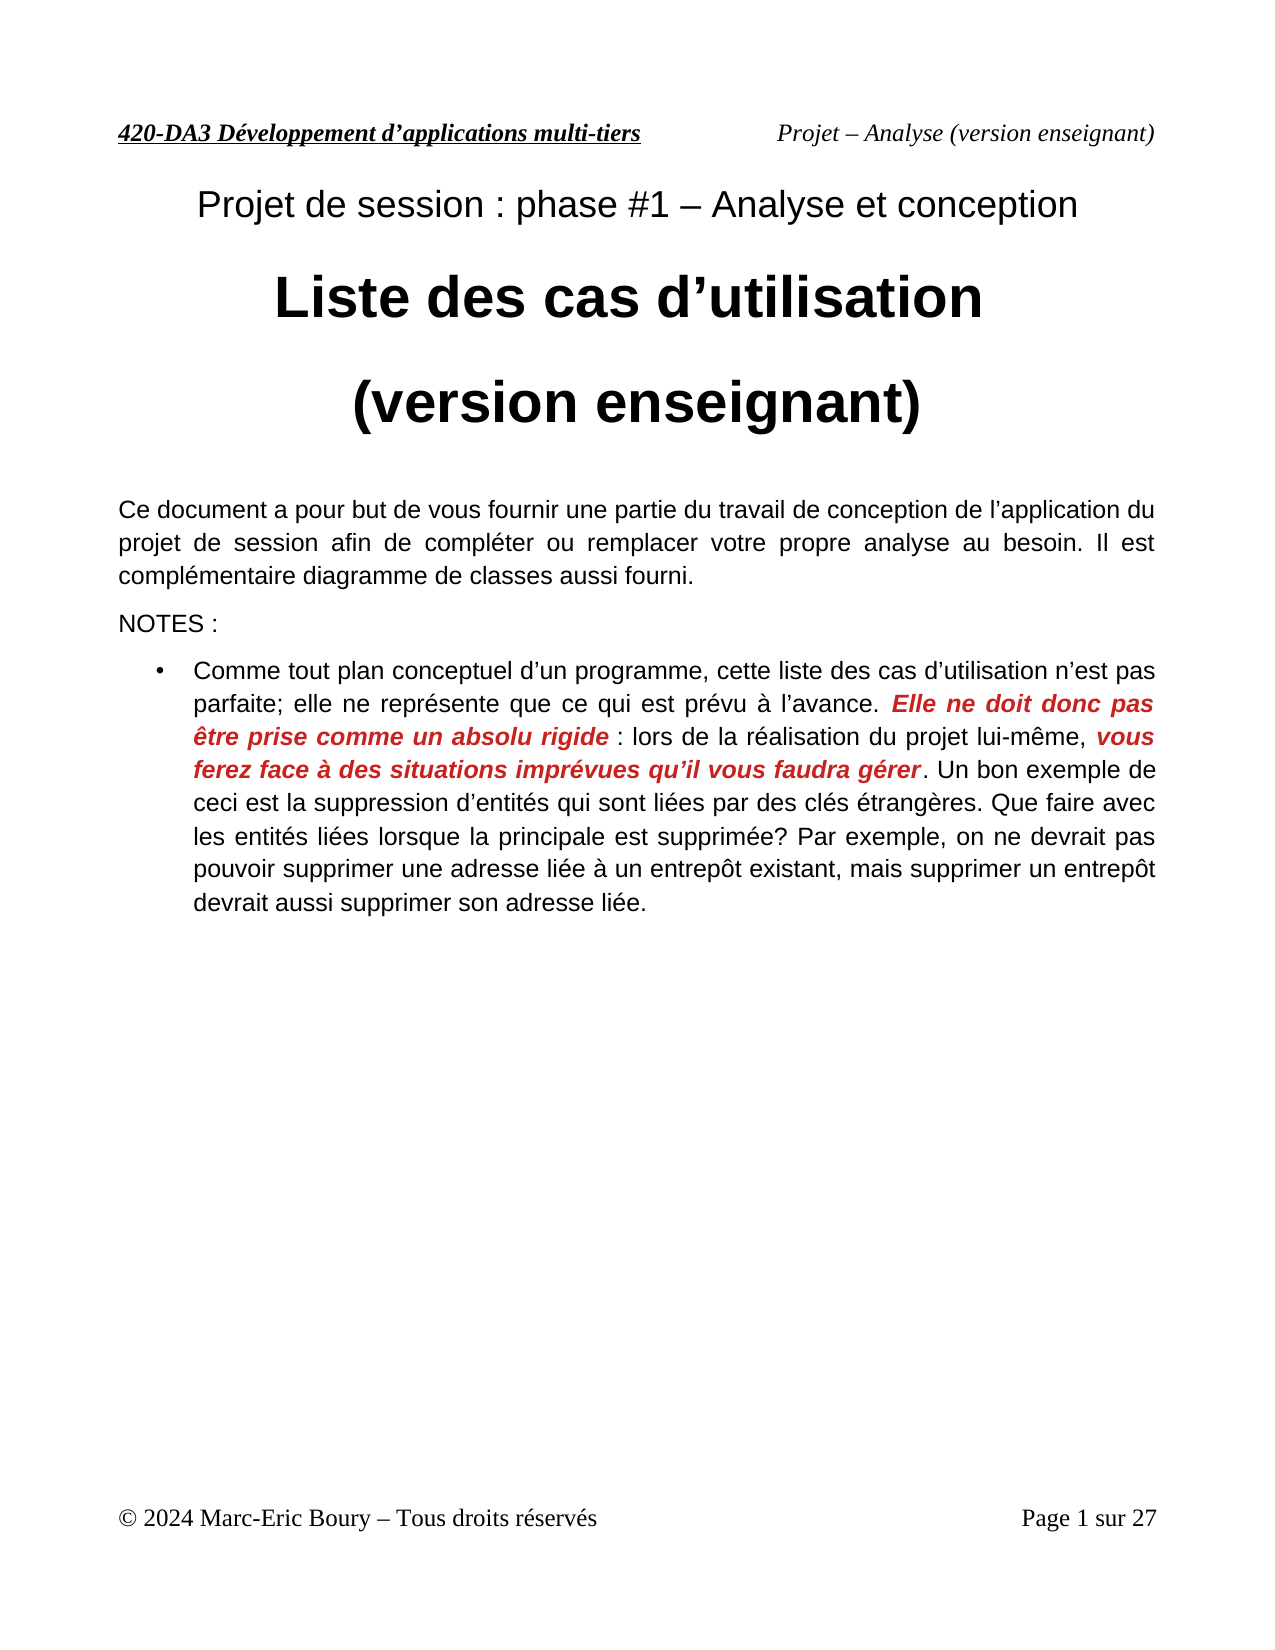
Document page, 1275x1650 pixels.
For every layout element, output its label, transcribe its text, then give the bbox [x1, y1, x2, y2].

subtitle Projet de session : phase #1 – Analyse et conception [118, 183, 1157, 226]
list Comme tout plan conceptuel d’un programme, cette liste des cas d’utilisation n’est pas parfaite; elle ne représente que ce qui est prévu à l’avance. Elle ne doit donc pas être prise comme un absolu rigide : lors de la réalisation du projet lui-même, vous ferez face à des situations imprévues qu’il vous faudra gérer. Un bon exemple de ceci est la suppression d’entités qui sont liées par des clés étrangères. Que faire avec les entités liées lorsque la principale est supprimée? Par exemple, on ne devrait pas pouvoir supprimer une adresse liée à un entrepôt existant, mais supprimer un entrepôt devrait aussi supprimer son adresse liée. [156, 656, 1157, 916]
text NOTES : [118, 609, 1157, 637]
title Liste des cas d’utilisation [118, 263, 1157, 330]
title (version enseignant) [118, 368, 1157, 435]
text Ce document a pour but de vous fournir une partie du travail de conception de l’application du projet de session afin de compléter ou remplacer votre propre analyse au besoin. Il est complémentaire diagramme de classes aussi fourni. [118, 495, 1157, 590]
